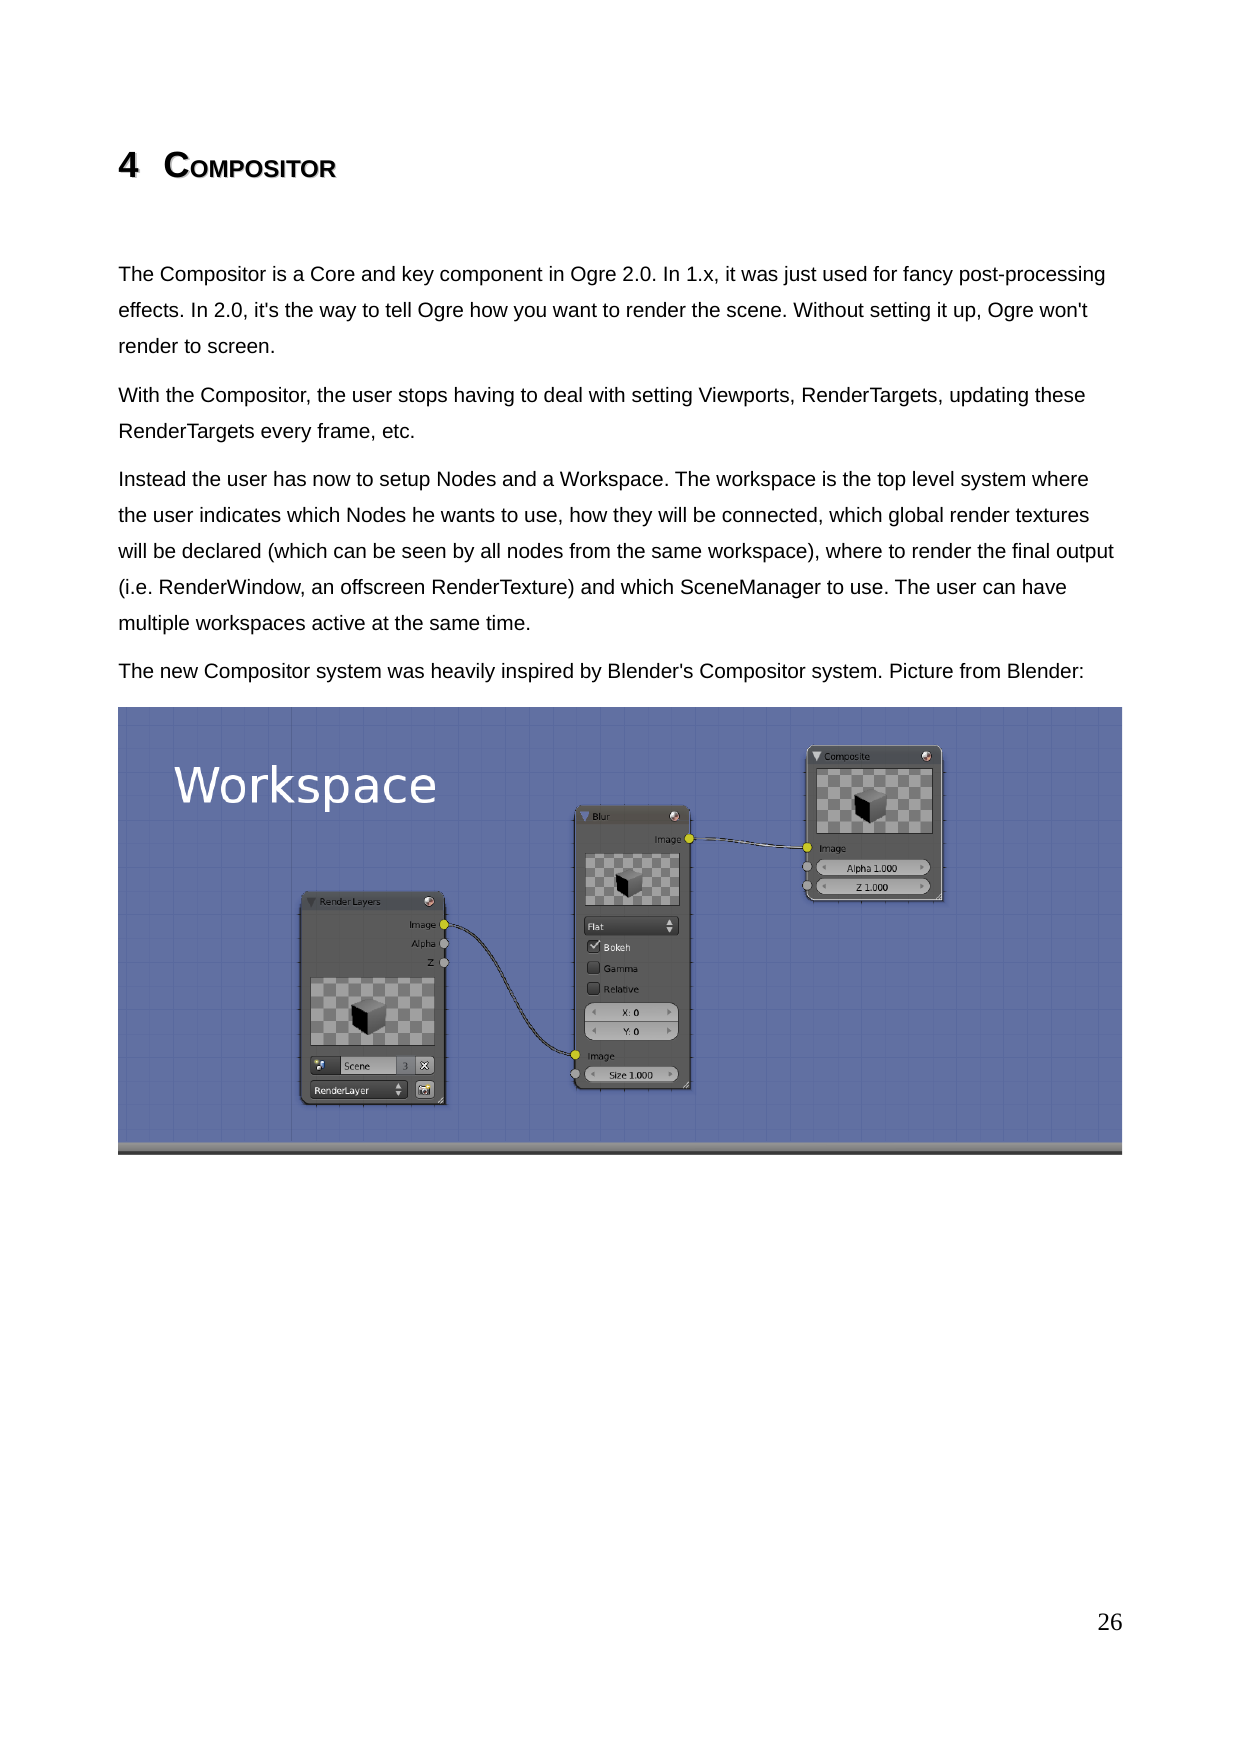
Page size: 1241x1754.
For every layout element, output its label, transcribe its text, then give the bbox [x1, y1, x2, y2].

subtitle Compositor [118, 143, 1122, 185]
text Instead the user has now to setup Nodes and a Workspace. The workspace is the top level system where the user indicates which Nodes he wants to use, how they will be connected, which global render textures will be declared (which can be seen by all nodes from the same workspace), where to render the final output (i.e. RenderWindow, an offscreen RenderTexture) and which SceneManager to use. The user can have multiple workspaces active at the same time. [118, 467, 1122, 635]
text With the Compositor, the user stops having to deal with setting Viewports, RenderTargets, updating these RenderTargets every frame, etc. [118, 383, 1122, 442]
picture [118, 707, 1123, 1155]
text The new Compositor system was heavily inspired by Blender's Compositor system. Picture from Blender: [118, 659, 1122, 683]
text The Compositor is a Core and key component in Ogre 2.0. In 1.x, it was just used for fancy post-processing effects. In 2.0, it's the way to tell Ogre how you want to render the scene. Without setting it up, Ogre won't render to screen. [118, 262, 1122, 358]
